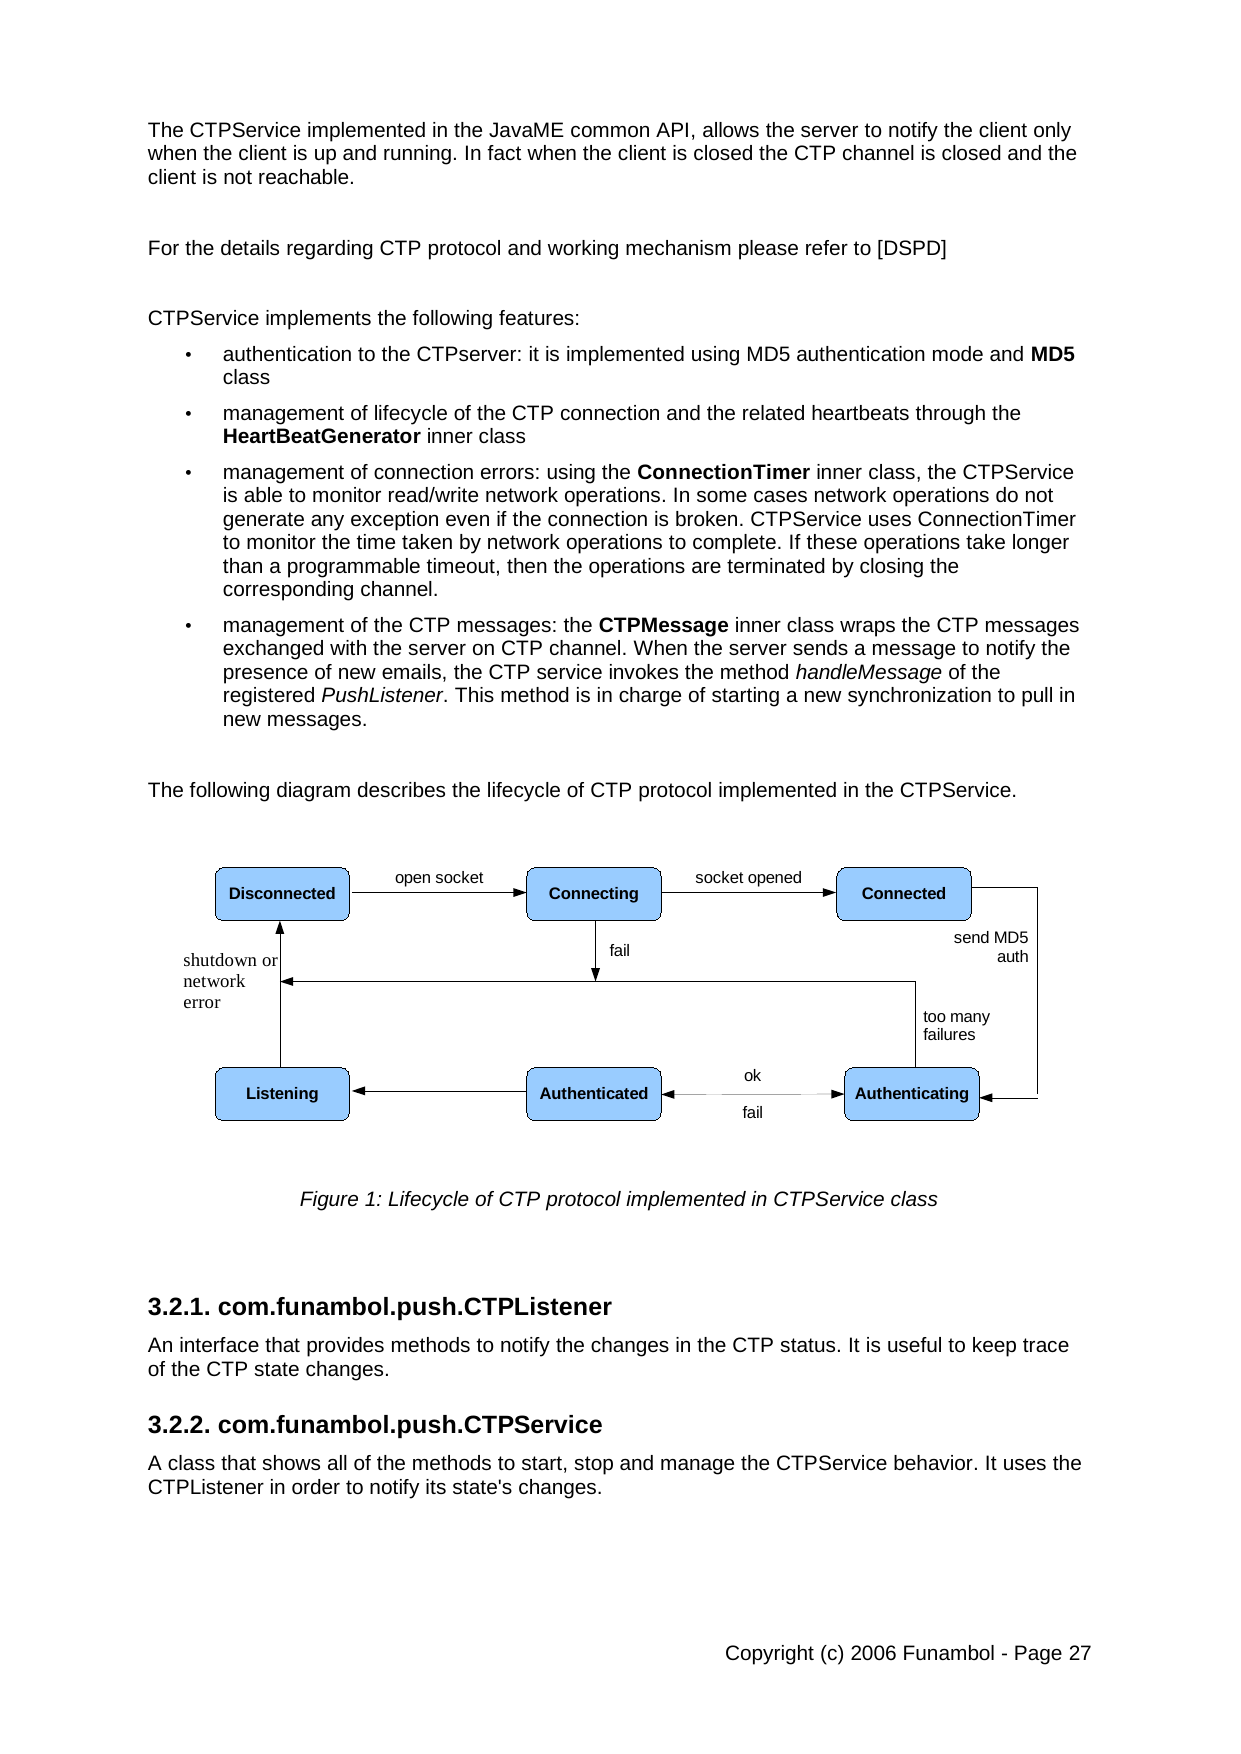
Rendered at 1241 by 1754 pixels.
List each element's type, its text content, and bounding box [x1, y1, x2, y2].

text An interface that provides methods to notify the changes in the CTP status. It is useful to keep trace of the CTP state changes. [148, 1333, 1093, 1381]
text The following diagram describes the lifecycle of CTP protocol implemented in the CTPService. [148, 778, 1093, 802]
subtitle com.funambol.push.CTPService [148, 1411, 1093, 1439]
subtitle com.funambol.push.CTPListener [148, 1293, 1093, 1321]
text CTPService implements the following features: [148, 307, 1093, 330]
text Figure 1: Lifecycle of CTP protocol implemented in CTPService class [183, 1187, 1057, 1211]
text A class that shows all of the methods to start, stop and manage the CTPService behavior. It uses the CTPListener in order to notify its state's changes. [148, 1452, 1093, 1499]
text For the details regarding CTP protocol and working mechanism please refer to [DSPD] [148, 236, 1093, 259]
list management of connection errors: using the ConnectionTimer inner class, the CTPService is able to monitor read/write network operations. In some cases network operations do not generate any exception even if the connection is broken. CTPService uses ConnectionTimer to monitor the time taken by network operations to complete. If these operations take longer than a programmable timeout, then the operations are terminated by closing the corresponding channel. [185, 460, 1093, 601]
list authentication to the CTPserver: it is implemented using MD5 authentication mode and MD5 class [185, 342, 1093, 389]
list management of lifecycle of the CTP connection and the related heartbeats through the HeartBeatGenerator inner class [185, 401, 1093, 448]
text The CTPService implemented in the JavaME common API, allows the server to notify the client only when the client is up and running. In fact when the client is closed the CTP channel is closed and the client is not reachable. [148, 118, 1093, 189]
list management of the CTP messages: the CTPMessage inner class wraps the CTP messages exchanged with the server on CTP channel. When the server sends a message to notify the presence of new emails, the CTP service invokes the method handleMessage of the registered PushListener. This method is in charge of starting a new synchronization to pull in new messages. [185, 613, 1093, 731]
